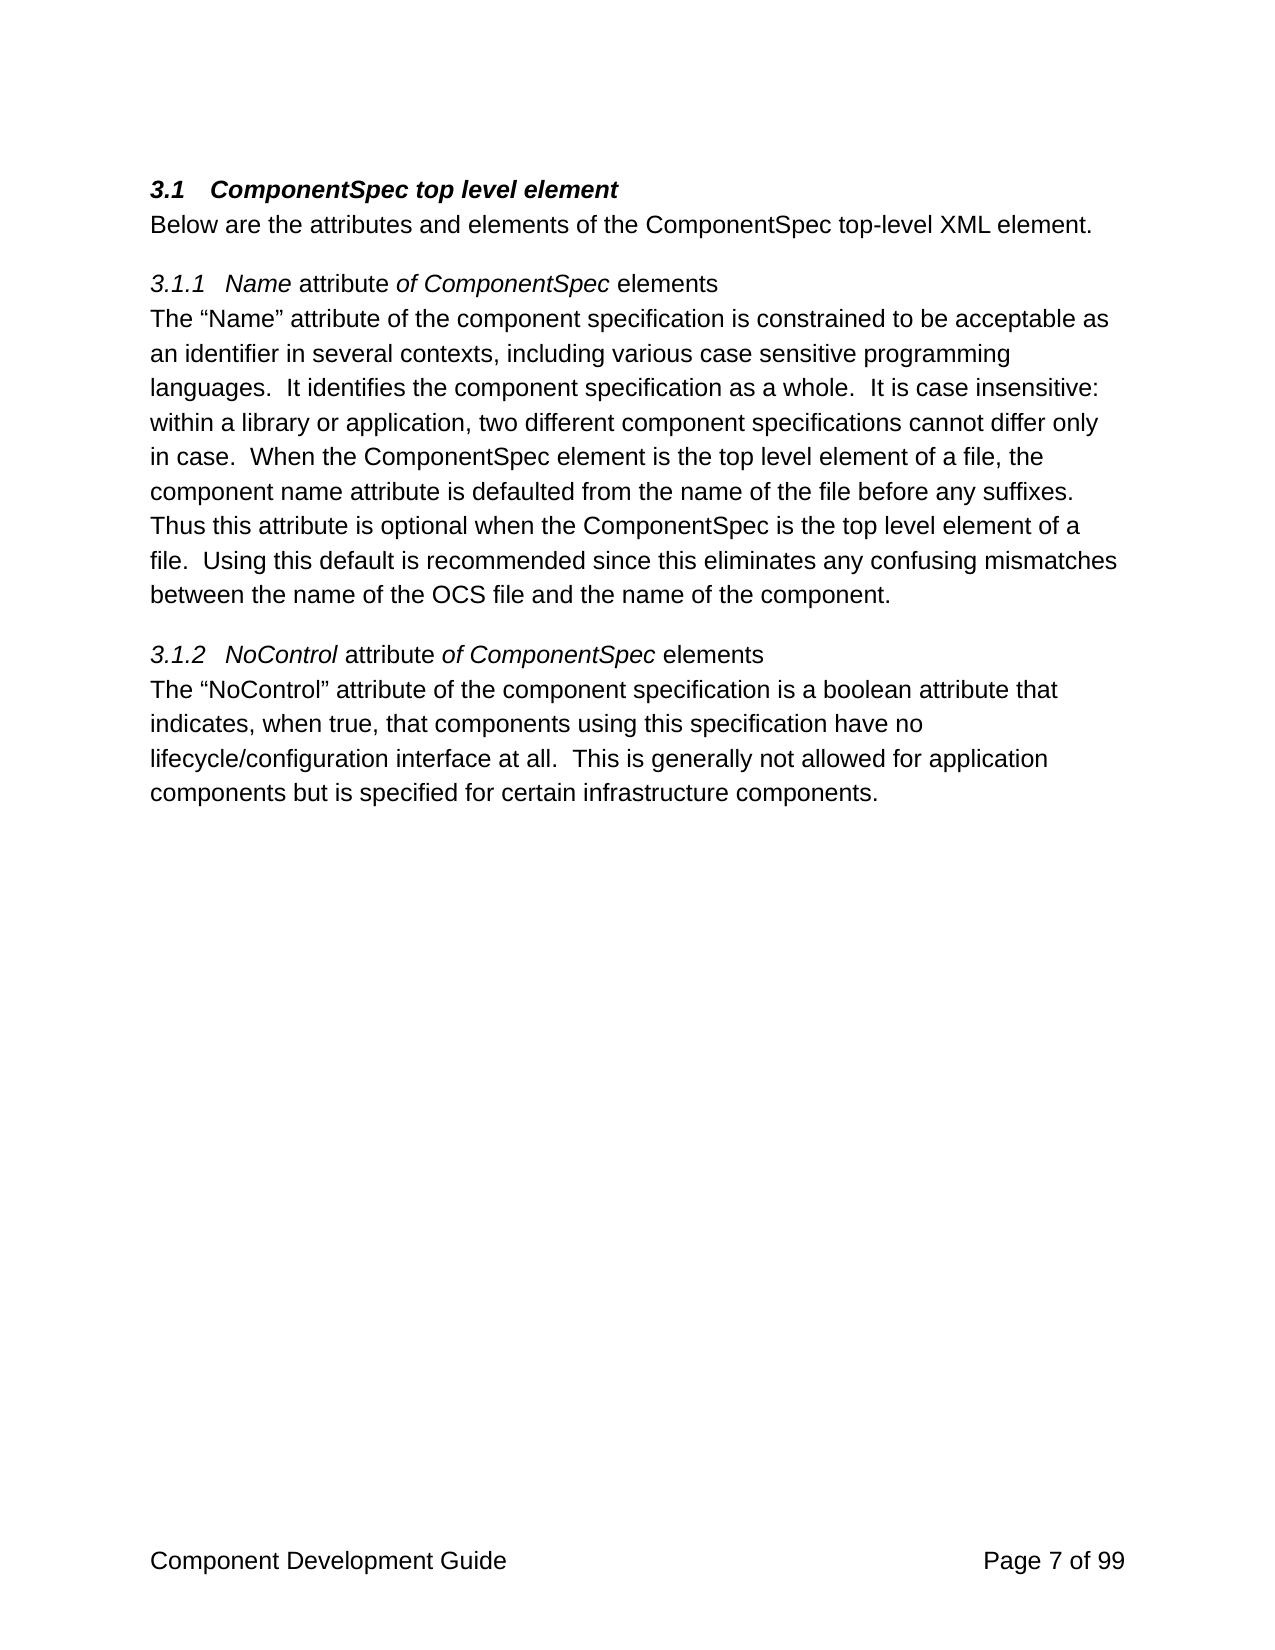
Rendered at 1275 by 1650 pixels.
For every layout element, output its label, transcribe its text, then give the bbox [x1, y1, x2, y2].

subtitle NoControl attribute of ComponentSpec elements [150, 640, 1125, 668]
subtitle ComponentSpec top level element [150, 175, 1125, 204]
text Below are the attributes and elements of the ComponentSpec top-level XML element. [150, 210, 1125, 239]
text The “NoControl” attribute of the component specification is a boolean attribute that indicates, when true, that components using this specification have no lifecycle/configuration interface at all. This is generally not allowed for application components but is specified for certain infrastructure components. [150, 675, 1125, 807]
subtitle Name attribute of ComponentSpec elements [150, 269, 1125, 298]
text The “Name” attribute of the component specification is constrained to be acceptable as an identifier in several contexts, including various case sensitive programming languages. It identifies the component specification as a whole. It is case insensitive: within a library or application, two different component specifications cannot differ only in case. When the ComponentSpec element is the top level element of a file, the component name attribute is defaulted from the name of the file before any suffixes. Thus this attribute is optional when the ComponentSpec is the top level element of a file. Using this default is recommended since this eliminates any confusing mismatches between the name of the OCS file and the name of the component. [150, 304, 1125, 609]
